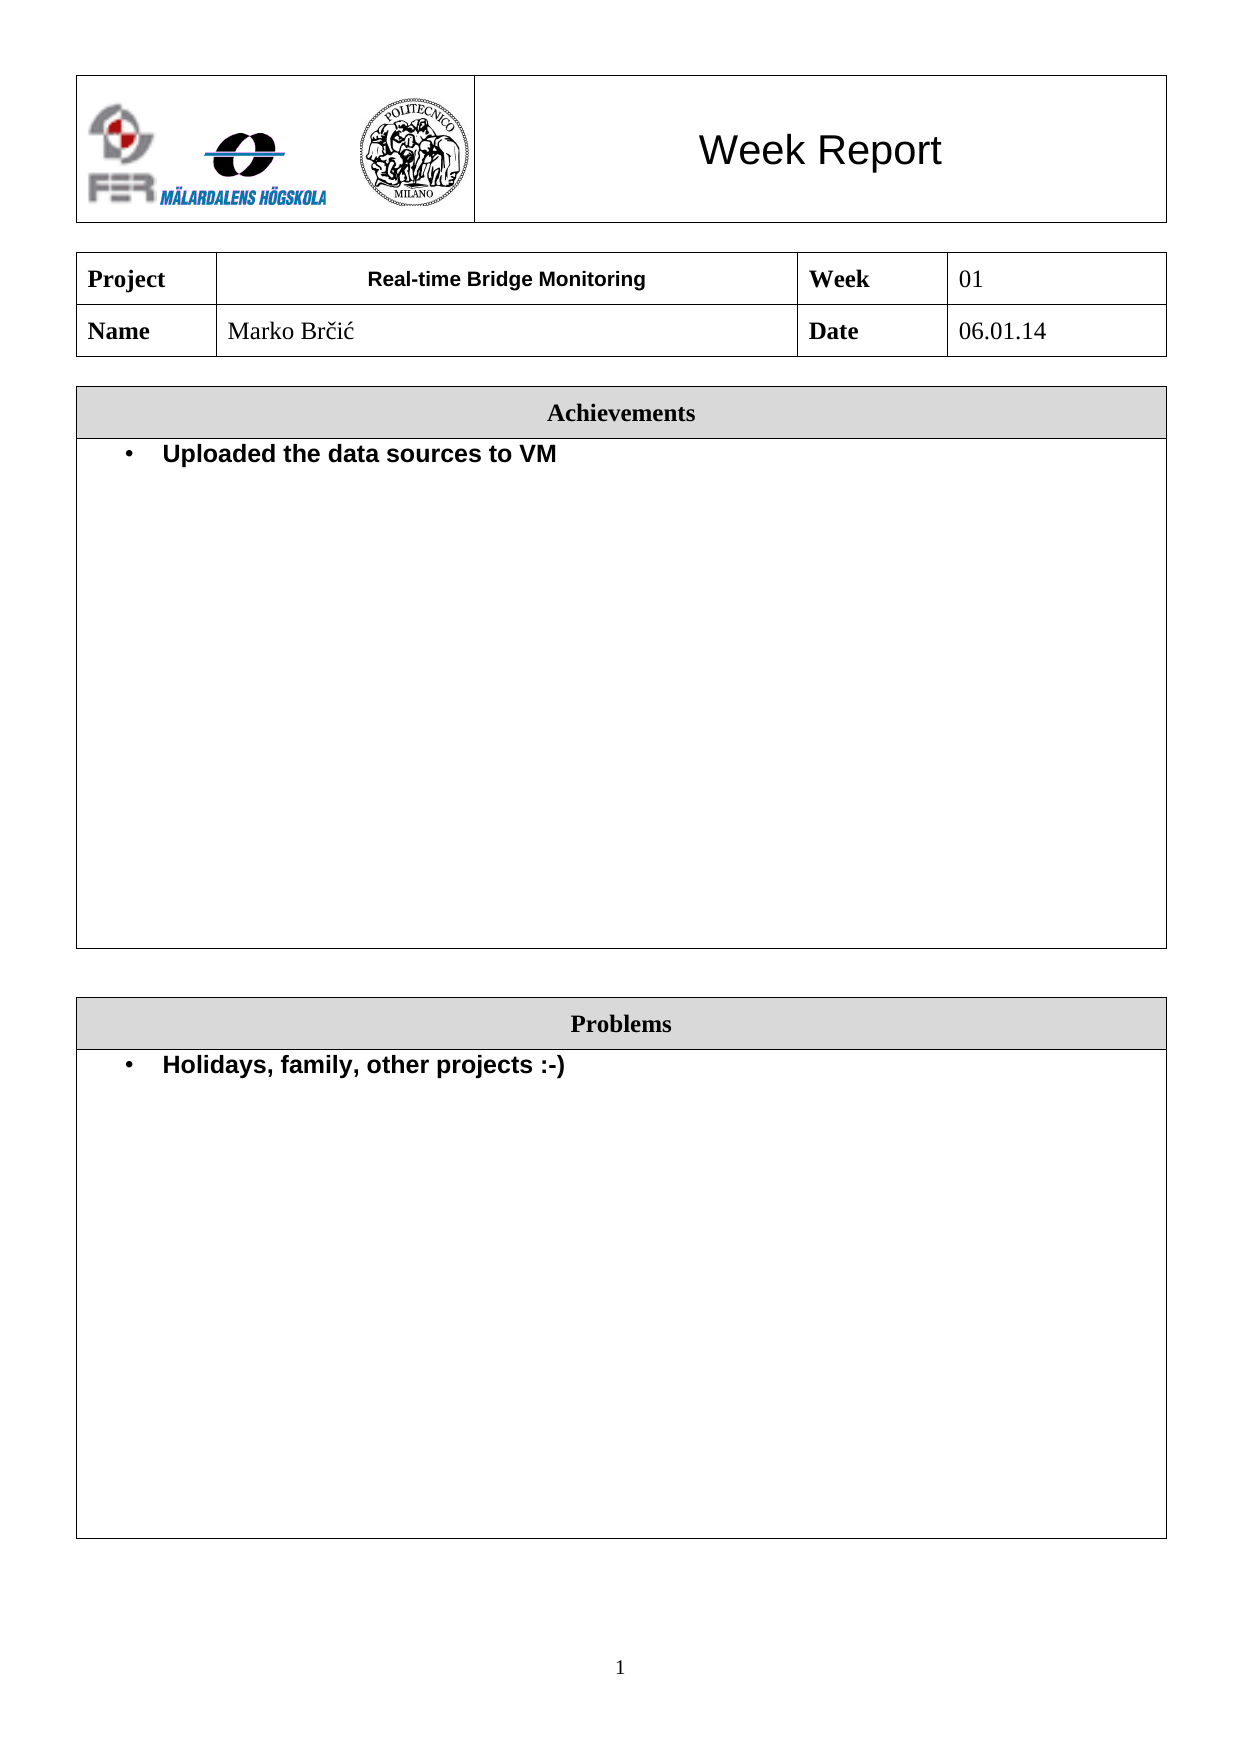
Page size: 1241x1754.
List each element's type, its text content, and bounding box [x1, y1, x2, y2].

table_cell Holidays, family, other projects :-) [77, 1050, 1166, 1537]
table_cell [713, 223, 947, 252]
table_cell Project [77, 253, 216, 304]
table_cell Uploaded the data sources to VM [77, 439, 1166, 948]
table_cell Date [798, 305, 947, 356]
table_cell [948, 223, 1166, 252]
table_cell Real-time Bridge Monitoring [217, 253, 797, 304]
table_cell 01 [948, 253, 1166, 304]
table_cell [216, 223, 713, 252]
table_cell 06.01.14 [948, 305, 1166, 356]
picture [360, 98, 470, 206]
table_cell [76, 357, 1166, 386]
table_header Week Report [475, 76, 1166, 222]
table_cell Marko Brčić [217, 305, 797, 356]
table_cell Achievements [77, 387, 1166, 438]
table_header Problems [77, 998, 1166, 1049]
picture [87, 90, 157, 217]
picture [160, 133, 326, 205]
table_cell [76, 223, 216, 252]
table_cell Name [77, 305, 216, 356]
table_cell Week [798, 253, 947, 304]
table_header [77, 76, 474, 222]
